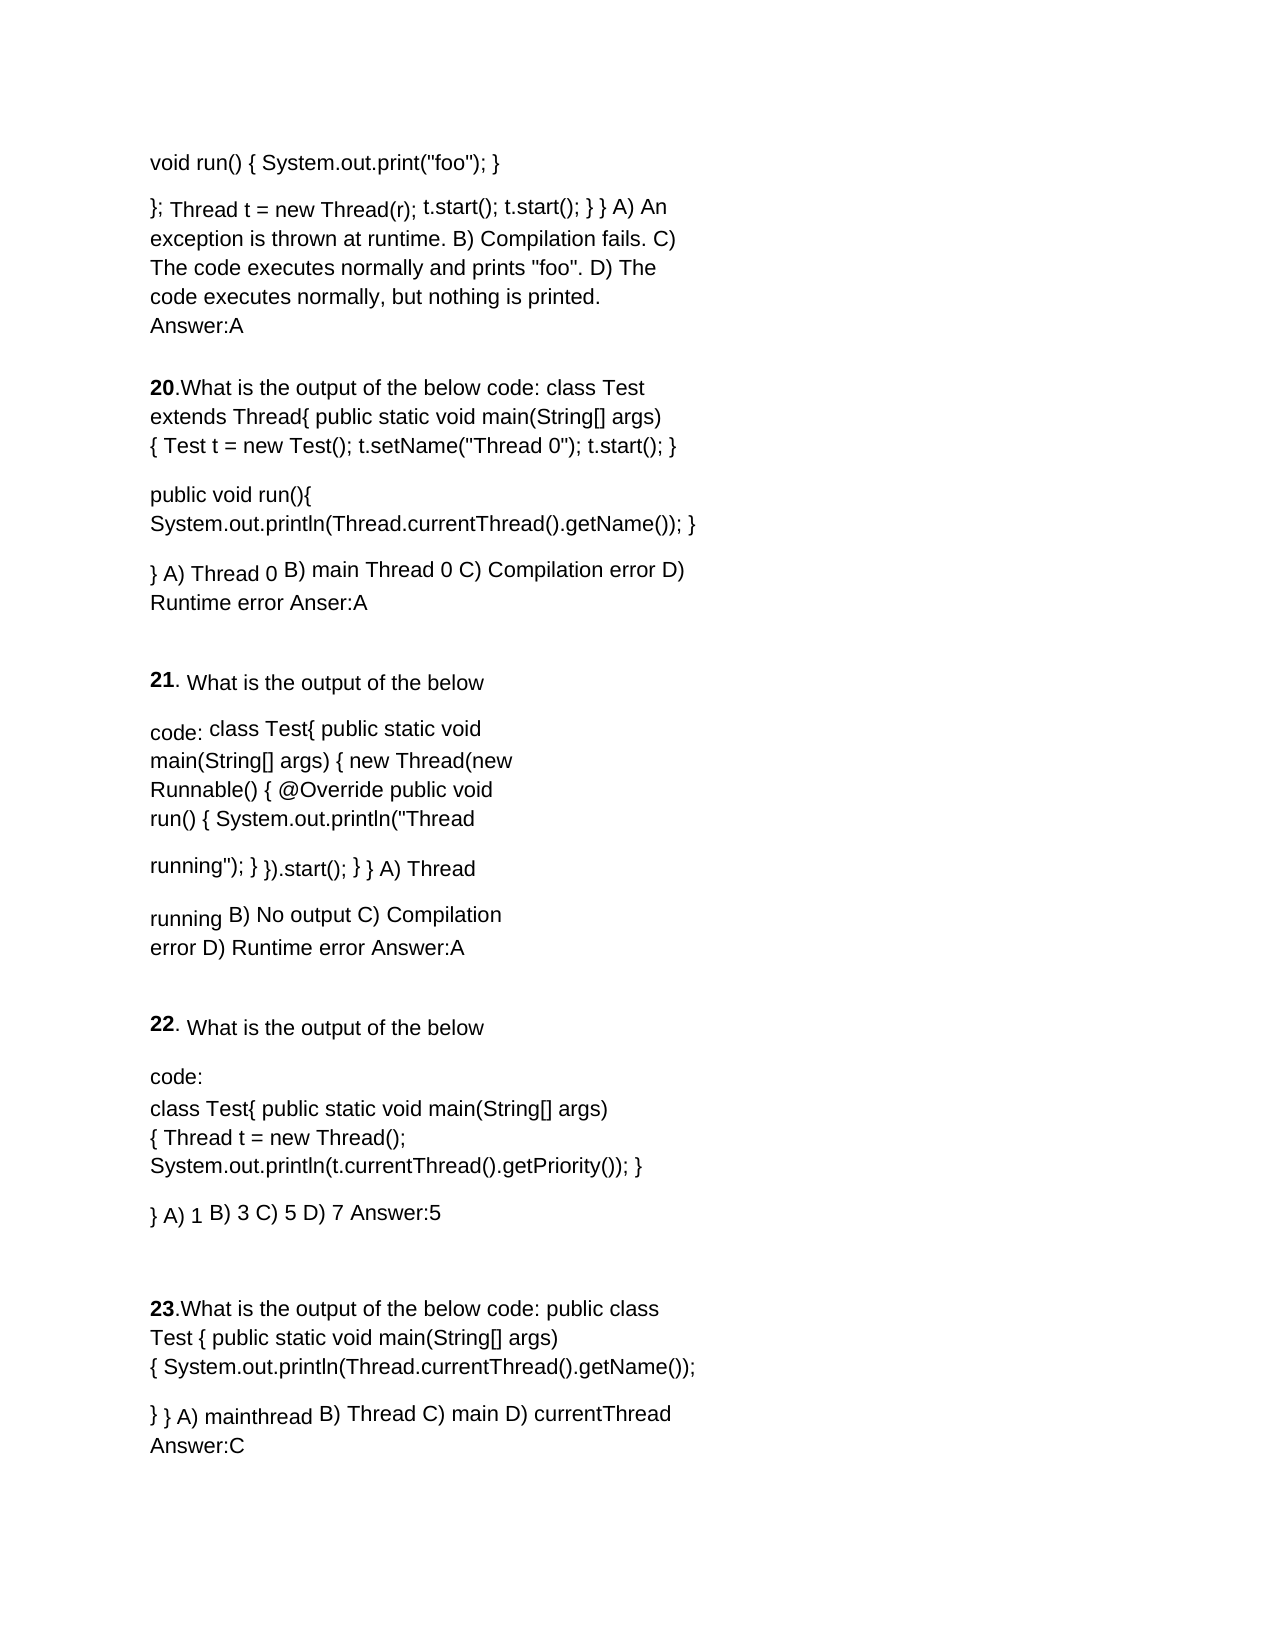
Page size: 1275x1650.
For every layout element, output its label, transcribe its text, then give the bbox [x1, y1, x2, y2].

text 21. What is the output of the below code: class Test{ public static void main(String[] args) { new Thread(new Runnable() { @Override public void run() { System.out.println("Thread running"); } }).start(); } } A) Thread running B) No output C) Compilation error D) Runtime error Answer:A [150, 652, 527, 960]
text class Test{ public static void main(String[] args) { Thread t = new Thread(); System.out.println(t.currentThread().getPriority()); } } A) 1 B) 3 C) 5 D) 7 Answer:5 [150, 1096, 652, 1228]
text }; Thread t = new Thread(r); t.start(); t.start(); } } A) An exception is thrown at runtime. B) Compilation fails. C) The code executes normally and prints "foo". D) The code executes normally, but nothing is printed. Answer:A [150, 179, 699, 338]
text 23.What is the output of the below code: public class Test { public static void main(String[] args){ System.out.println(Thread.currentThread().getName()); } } A) mainthread B) Thread C) main D) currentThread Answer:C [150, 1296, 708, 1458]
text 22. What is the output of the below code: [150, 996, 527, 1089]
text void run() { System.out.print("foo"); } [150, 150, 902, 175]
text 20.What is the output of the below code: class Test extends Thread{ public static void main(String[] args) { Test t = new Test(); t.setName("Thread 0"); t.start(); } public void run(){ System.out.println(Thread.currentThread().getName()); } } A) Thread 0 B) main Thread 0 C) Compilation error D) Runtime error Anser:A [150, 374, 708, 615]
